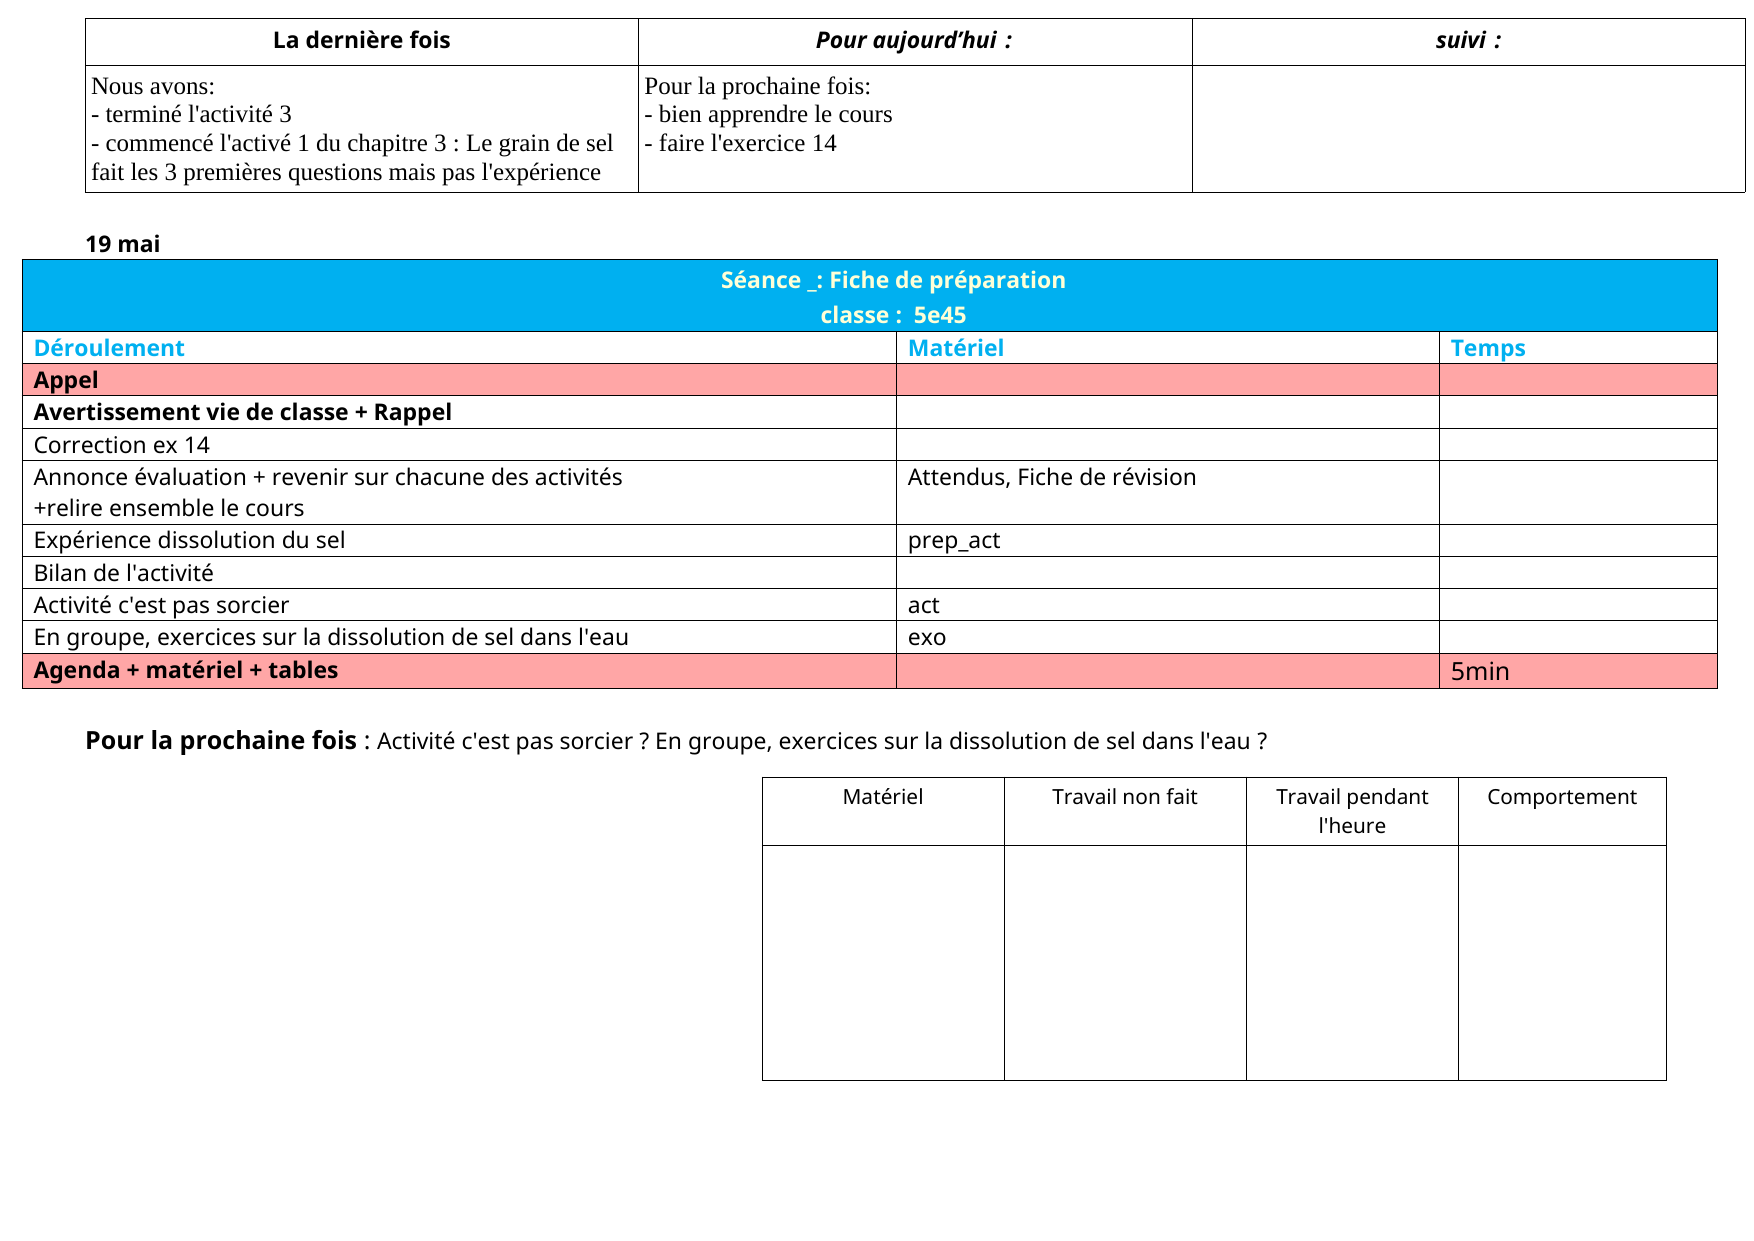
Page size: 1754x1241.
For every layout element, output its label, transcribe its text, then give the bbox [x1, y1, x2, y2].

table_cell Expérience dissolution du sel [23, 525, 896, 556]
table_cell 5min [1440, 654, 1717, 688]
table_cell Agenda + matériel + tables [23, 654, 896, 688]
table_cell [1440, 621, 1717, 653]
table_cell Pour la prochaine fois: - bien apprendre le cours - faire l'exercice 14 [639, 66, 1192, 192]
table_header Séance _: Fiche de préparation classe : 5e45 [23, 260, 1717, 331]
table_cell Attendus, Fiche de révision [897, 461, 1439, 523]
table_header Travail pendant l'heure [1247, 778, 1458, 845]
table_cell [1440, 589, 1717, 620]
table_header Matériel [763, 778, 1004, 845]
table_cell [897, 396, 1439, 428]
table_cell [1440, 396, 1717, 428]
table_cell [1005, 846, 1246, 1080]
table_cell [1440, 429, 1717, 460]
table_cell [1247, 846, 1458, 1080]
table_cell [1440, 461, 1717, 523]
table_cell Correction ex 14 [23, 429, 896, 460]
table_cell act [897, 589, 1439, 620]
table_cell Nous avons: - terminé l'activité 3 - commencé l'activé 1 du chapitre 3 : Le grain de sel fait les 3 premières questions mais pas l'expérience [86, 66, 638, 192]
table_cell En groupe, exercices sur la dissolution de sel dans l'eau [23, 621, 896, 653]
table_cell Bilan de l'activité [23, 557, 896, 588]
table_cell [1440, 364, 1717, 395]
table_cell [1440, 525, 1717, 556]
table_cell [897, 429, 1439, 460]
table_cell [1459, 846, 1666, 1080]
table_cell [1193, 66, 1745, 192]
table_cell Avertissement vie de classe + Rappel [23, 396, 896, 428]
table_cell [897, 364, 1439, 395]
table_header suivi : [1193, 19, 1745, 65]
table_cell [763, 846, 1004, 1080]
table_cell [897, 654, 1439, 688]
text 19 mai [85, 228, 1754, 259]
table_cell [897, 557, 1439, 588]
table_header Travail non fait [1005, 778, 1246, 845]
table_header Pour aujourd’hui : [639, 19, 1192, 65]
table_cell Temps [1440, 332, 1717, 363]
table_header Comportement [1459, 778, 1666, 845]
table_header La dernière fois [86, 19, 638, 65]
table_cell Matériel [897, 332, 1439, 363]
table_cell exo [897, 621, 1439, 653]
table_cell Activité c'est pas sorcier [23, 589, 896, 620]
table_cell Déroulement [23, 332, 896, 363]
table_cell Appel [23, 364, 896, 395]
table_cell Annonce évaluation + revenir sur chacune des activités +relire ensemble le cours [23, 461, 896, 523]
text Pour la prochaine fois : Activité c'est pas sorcier ? En groupe, exercices sur la dissolution de sel dans l'eau ? [85, 723, 1745, 757]
table_cell prep_act [897, 525, 1439, 556]
table_cell [1440, 557, 1717, 588]
